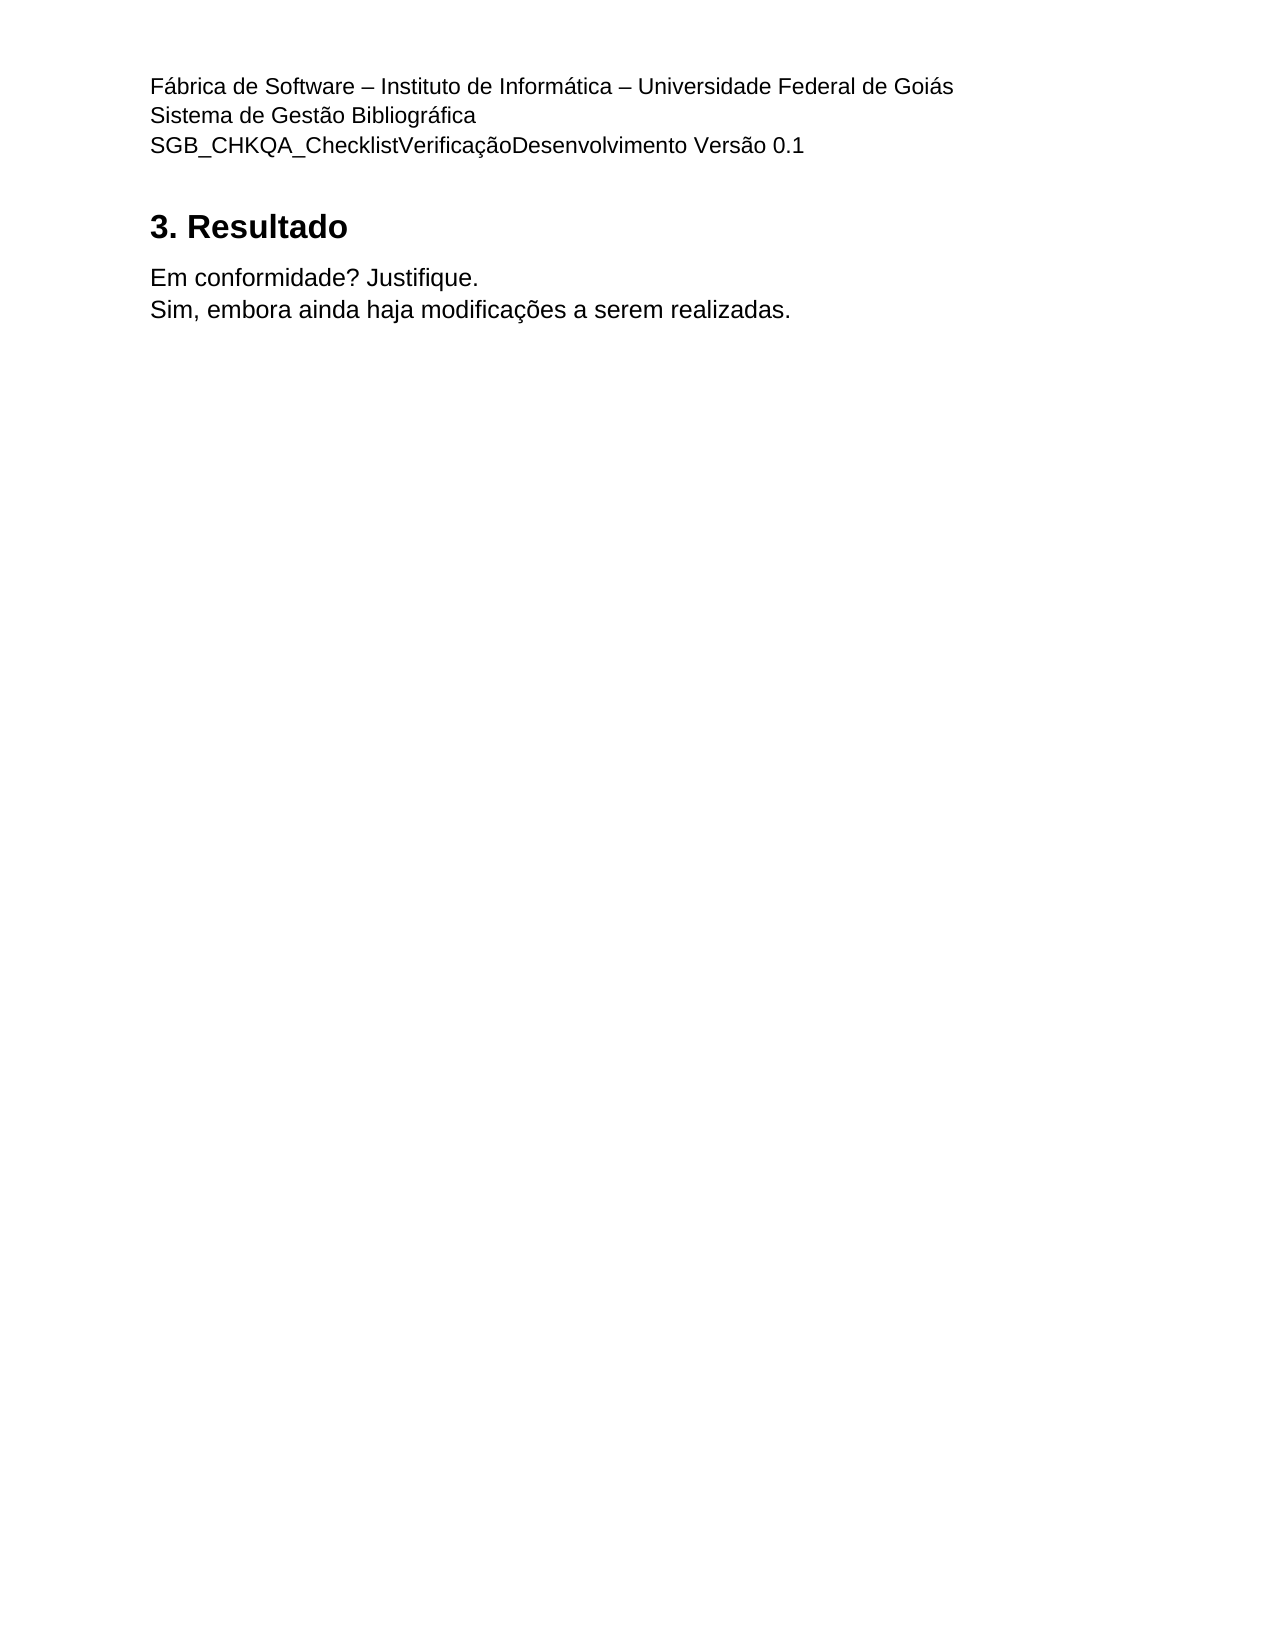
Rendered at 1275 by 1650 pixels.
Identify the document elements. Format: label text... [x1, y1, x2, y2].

subtitle 3. Resultado [150, 208, 1125, 245]
text Em conformidade? Justifique. [150, 263, 1125, 291]
text Sim, embora ainda haja modificações a serem realizadas. [150, 296, 1125, 323]
